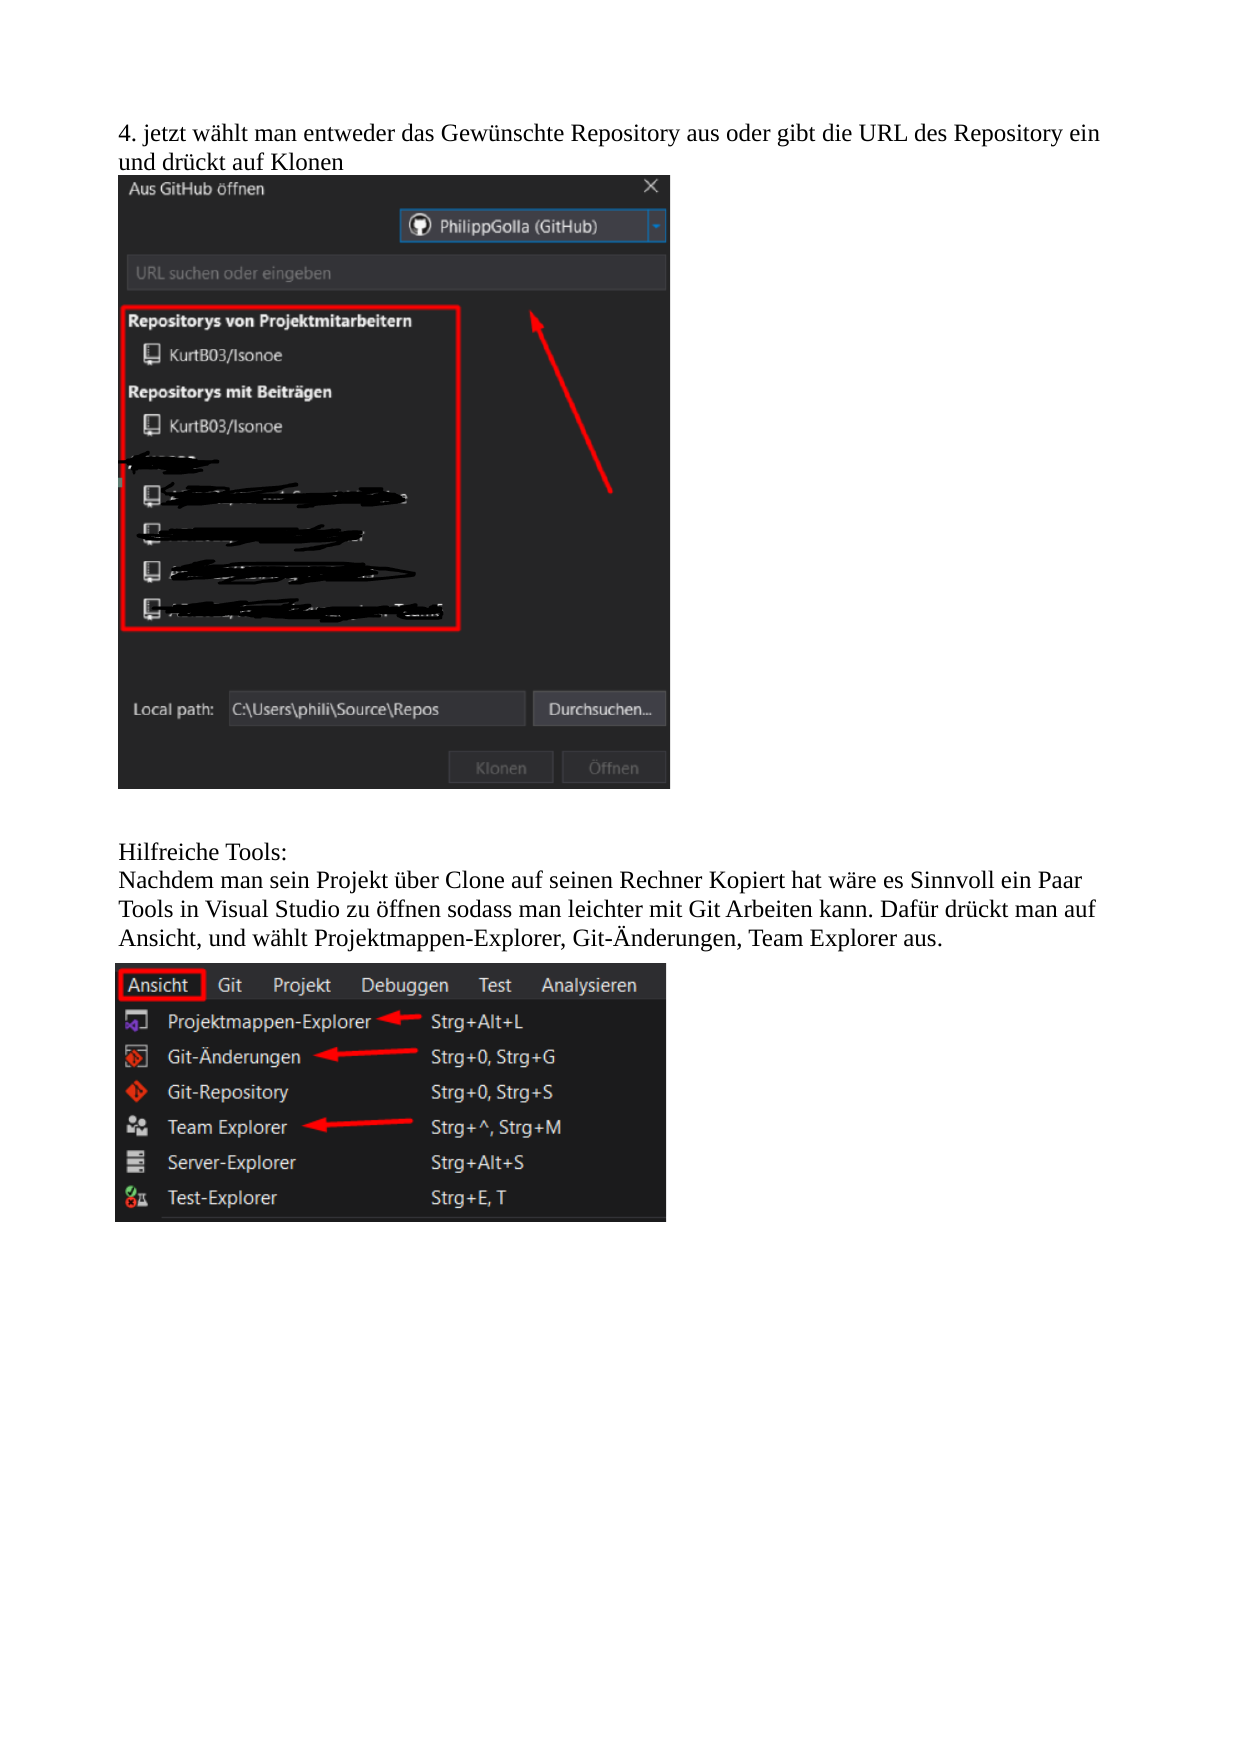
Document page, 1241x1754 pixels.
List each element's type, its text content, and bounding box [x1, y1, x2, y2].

picture [115, 963, 667, 1222]
picture [118, 175, 671, 789]
text 4. jetzt wählt man entweder das Gewünschte Repository aus oder gibt die URL des Repository ein und drückt auf Klonen [118, 118, 1122, 176]
text Nachdem man sein Projekt über Clone auf seinen Rechner Kopiert hat wäre es Sinnvoll ein Paar Tools in Visual Studio zu öffnen sodass man leichter mit Git Arbeiten kann. Dafür drückt man auf Ansicht, und wählt Projektmappen-Explorer, Git-Änderungen, Team Explorer aus. [118, 866, 1122, 952]
text Hilfreiche Tools: [118, 837, 1122, 866]
